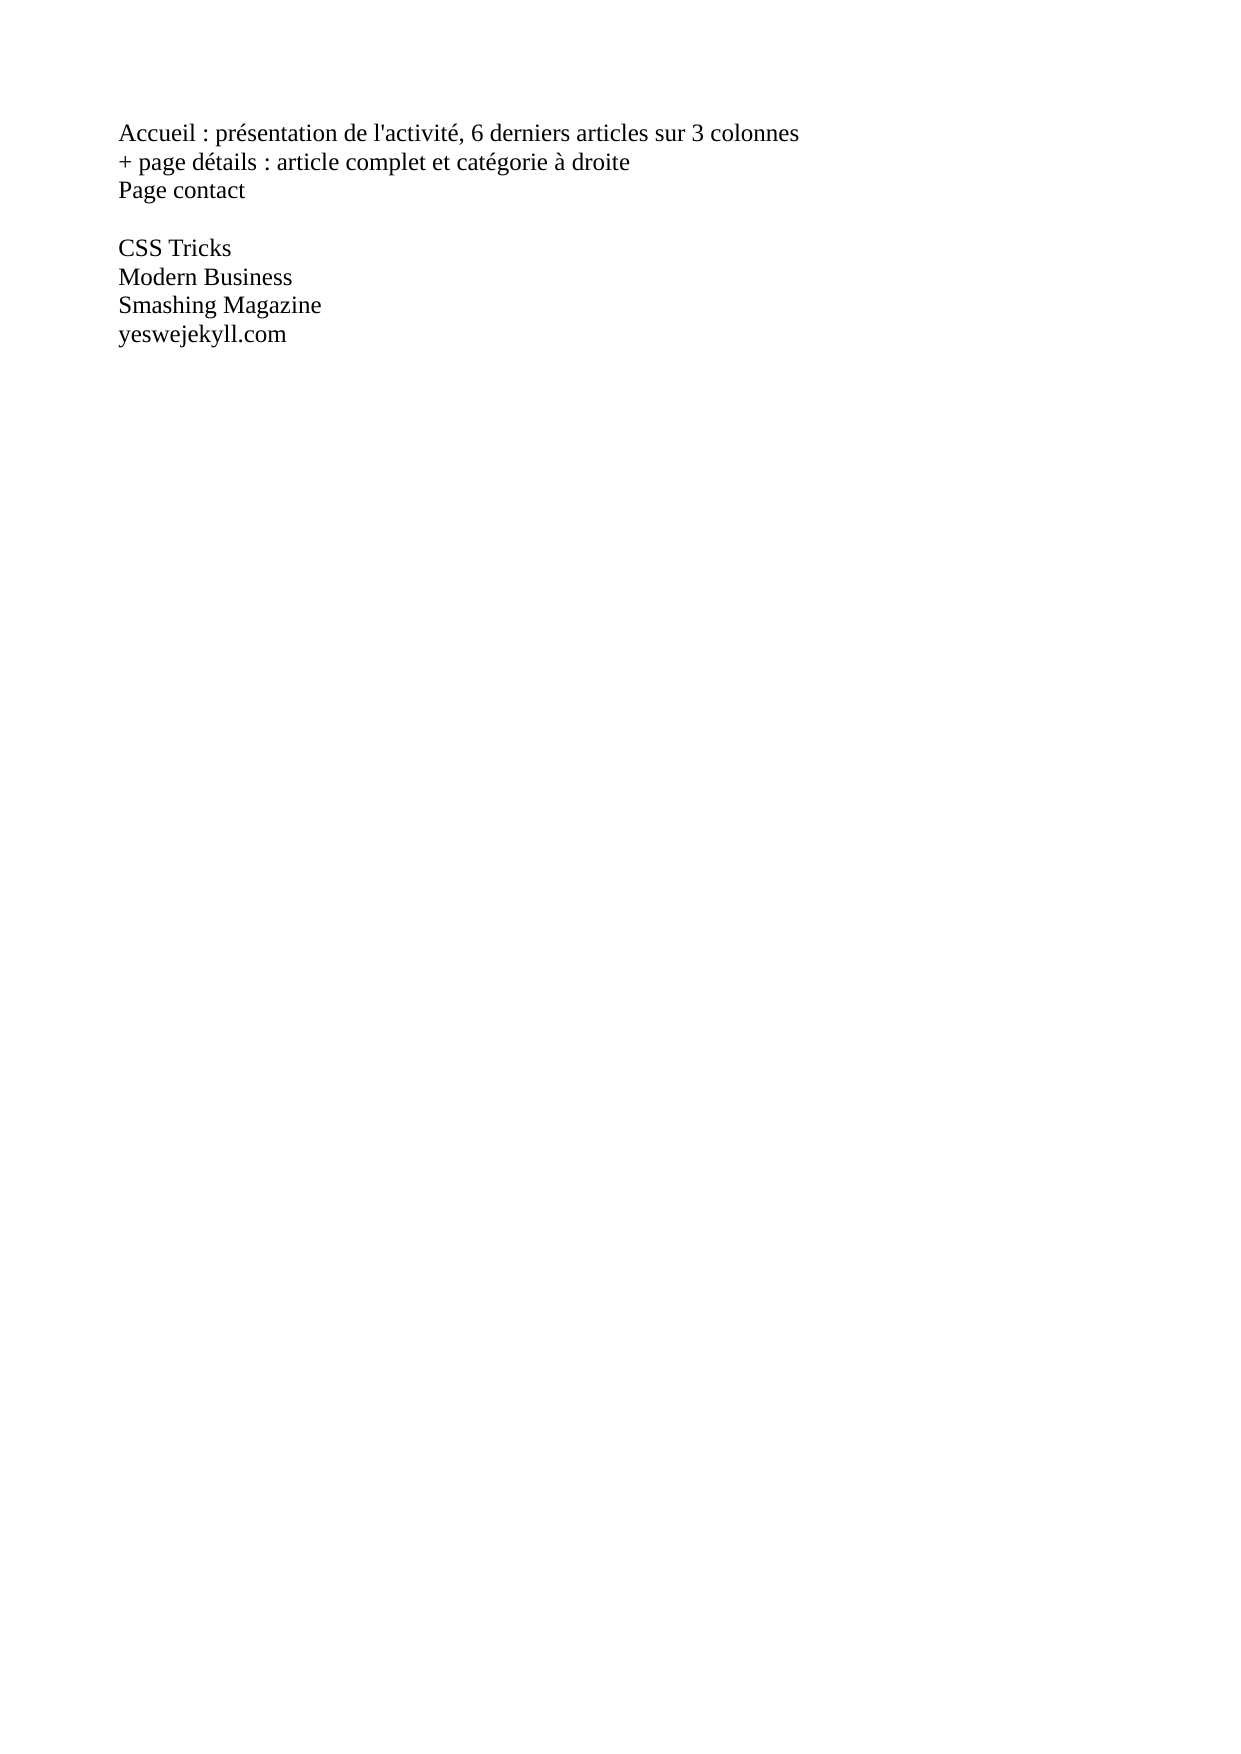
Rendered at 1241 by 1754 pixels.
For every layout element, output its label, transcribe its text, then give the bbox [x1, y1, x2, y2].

text Modern Business [118, 262, 1122, 291]
text Smashing Magazine [118, 291, 1122, 319]
text yeswejekyll.com [118, 319, 1122, 348]
text CSS Tricks [118, 233, 1122, 262]
text + page détails : article complet et catégorie à droite [118, 147, 1122, 176]
text Accueil : présentation de l'activité, 6 derniers articles sur 3 colonnes [118, 118, 1122, 147]
text Page contact [118, 176, 1122, 204]
